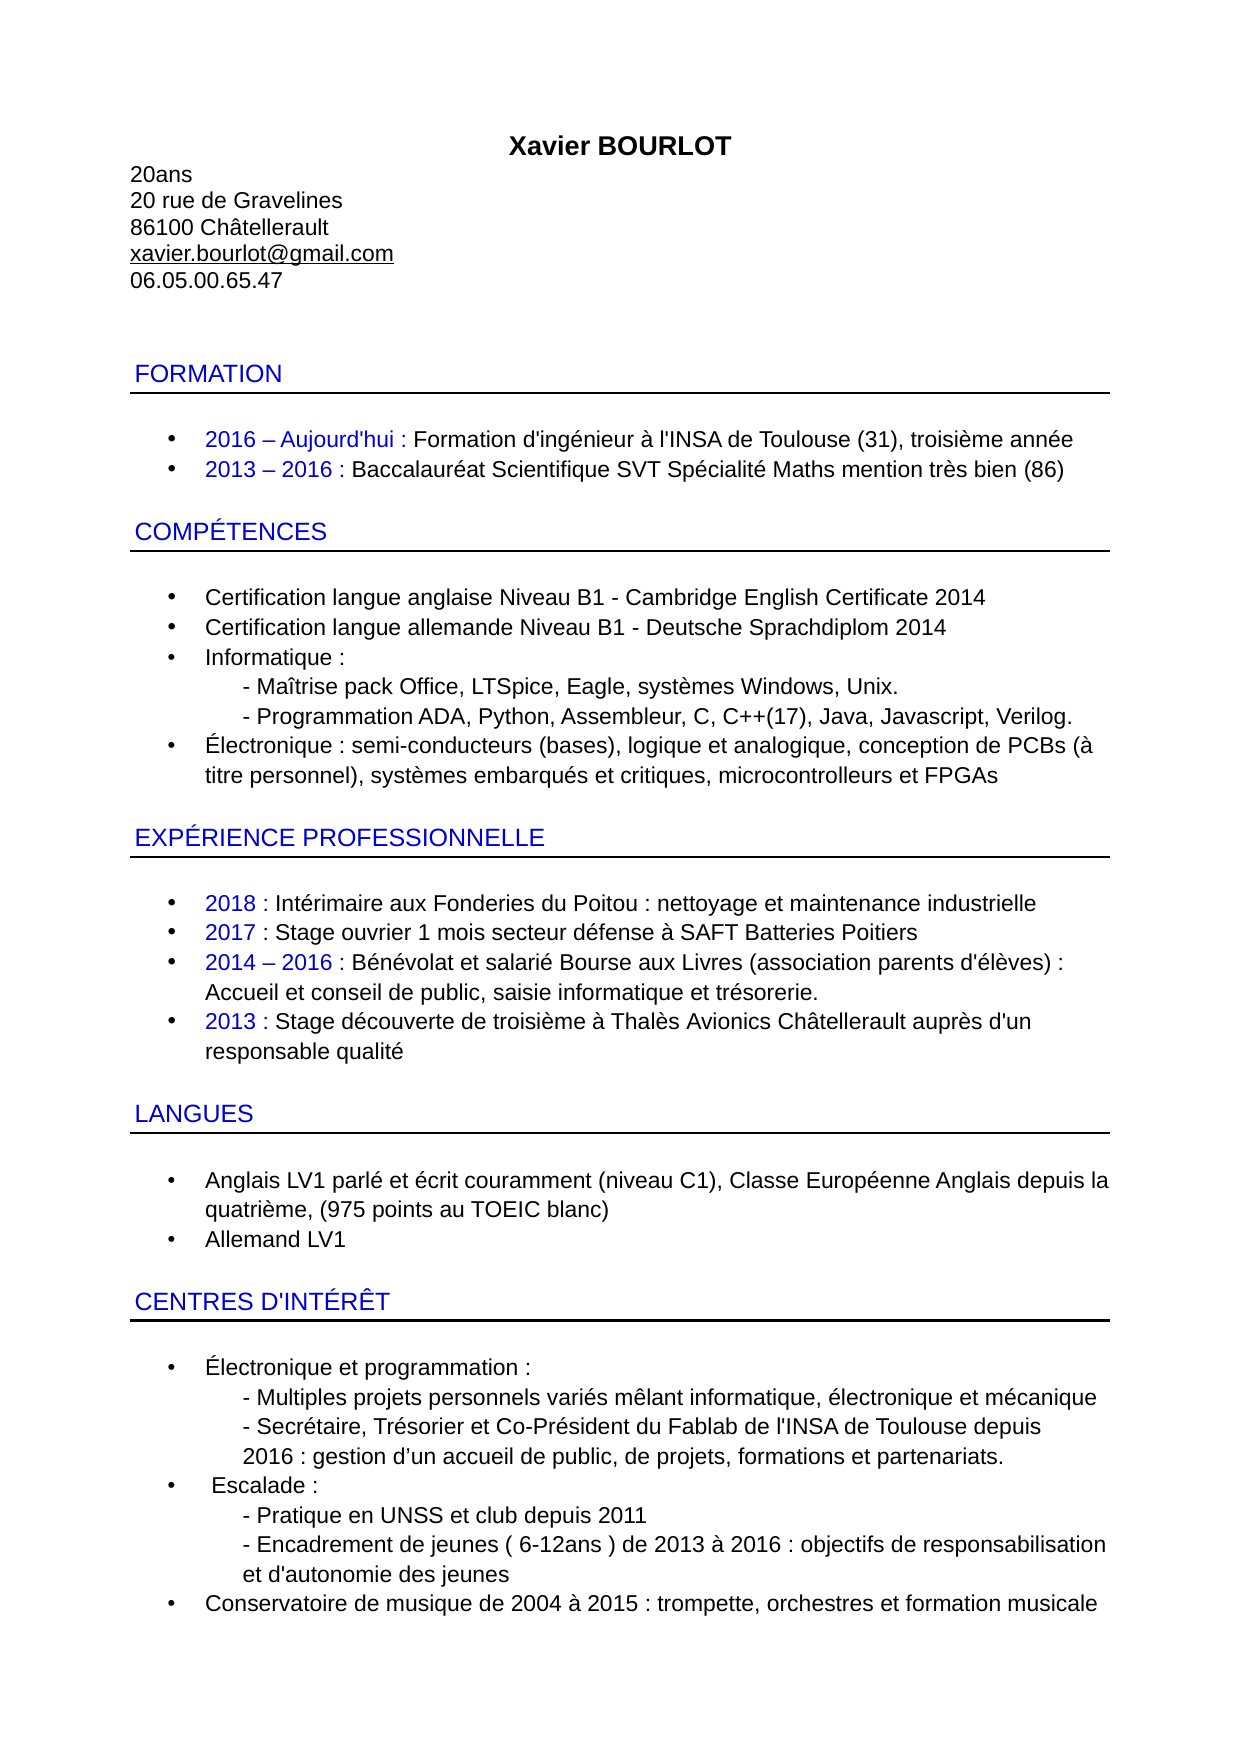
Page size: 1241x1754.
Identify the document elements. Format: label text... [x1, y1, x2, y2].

text 20 rue de Gravelines [130, 187, 1110, 214]
text 86100 Châtellerault [130, 214, 1110, 240]
list 2013 – 2016 : Baccalauréat Scientifique SVT Spécialité Maths mention très bien (86) [167, 453, 1110, 482]
text xavier.bourlot@gmail.com [130, 240, 1110, 267]
list Électronique et programmation : [167, 1351, 1110, 1381]
list Certification langue allemande Niveau B1 - Deutsche Sprachdiplom 2014 [167, 611, 1110, 641]
list Allemand LV1 [167, 1222, 1110, 1252]
text Xavier BOURLOT [130, 130, 1110, 161]
list - Pratique en UNSS et club depuis 2011 [205, 1498, 1110, 1528]
list 2018 : Intérimaire aux Fonderies du Poitou : nettoyage et maintenance industrielle [167, 887, 1110, 917]
text CENTRES D'INTÉRÊT [130, 1252, 1110, 1319]
list Conservatoire de musique de 2004 à 2015 : trompette, orchestres et formation musicale [167, 1587, 1110, 1616]
list Certification langue anglaise Niveau B1 - Cambridge English Certificate 2014 [167, 582, 1110, 611]
list 2016 – Aujourd'hui : Formation d'ingénieur à l'INSA de Toulouse (31), troisième année [167, 423, 1110, 453]
list - Multiples projets personnels variés mêlant informatique, électronique et mécanique [205, 1381, 1110, 1410]
list 2013 : Stage découverte de troisième à Thalès Avionics Châtellerault auprès d'un responsable qualité [167, 1005, 1110, 1064]
list Informatique : [167, 641, 1110, 670]
list 2014 – 2016 : Bénévolat et salarié Bourse aux Livres (association parents d'élèves) : Accueil et conseil de public, saisie informatique et trésorerie. [167, 946, 1110, 1005]
text LANGUES [130, 1064, 1110, 1132]
list 2017 : Stage ouvrier 1 mois secteur défense à SAFT Batteries Poitiers [167, 917, 1110, 946]
list - Programmation ADA, Python, Assembleur, C, C++(17), Java, Javascript, Verilog. [205, 699, 1110, 729]
text FORMATION [130, 324, 1110, 392]
list - Encadrement de jeunes ( 6-12ans ) de 2013 à 2016 : objectifs de responsabilisation et d'autonomie des jeunes [205, 1528, 1110, 1587]
list - Maîtrise pack Office, LTSpice, Eagle, systèmes Windows, Unix. [205, 670, 1110, 699]
text 20ans [130, 161, 1110, 187]
list Électronique : semi-conducteurs (bases), logique et analogique, conception de PCBs (à titre personnel), systèmes embarqués et critiques, microcontrolleurs et FPGAs [167, 729, 1110, 788]
list Escalade : [167, 1469, 1110, 1498]
list - Secrétaire, Trésorier et Co-Président du Fablab de l'INSA de Toulouse depuis 2016 : gestion d’un accueil de public, de projets, formations et partenariats. [205, 1410, 1110, 1469]
text EXPÉRIENCE PROFESSIONNELLE [130, 788, 1110, 856]
text 06.05.00.65.47 [130, 267, 1110, 293]
list Anglais LV1 parlé et écrit couramment (niveau C1), Classe Européenne Anglais depuis la quatrième, (975 points au TOEIC blanc) [167, 1163, 1110, 1222]
text COMPÉTENCES [130, 482, 1110, 550]
